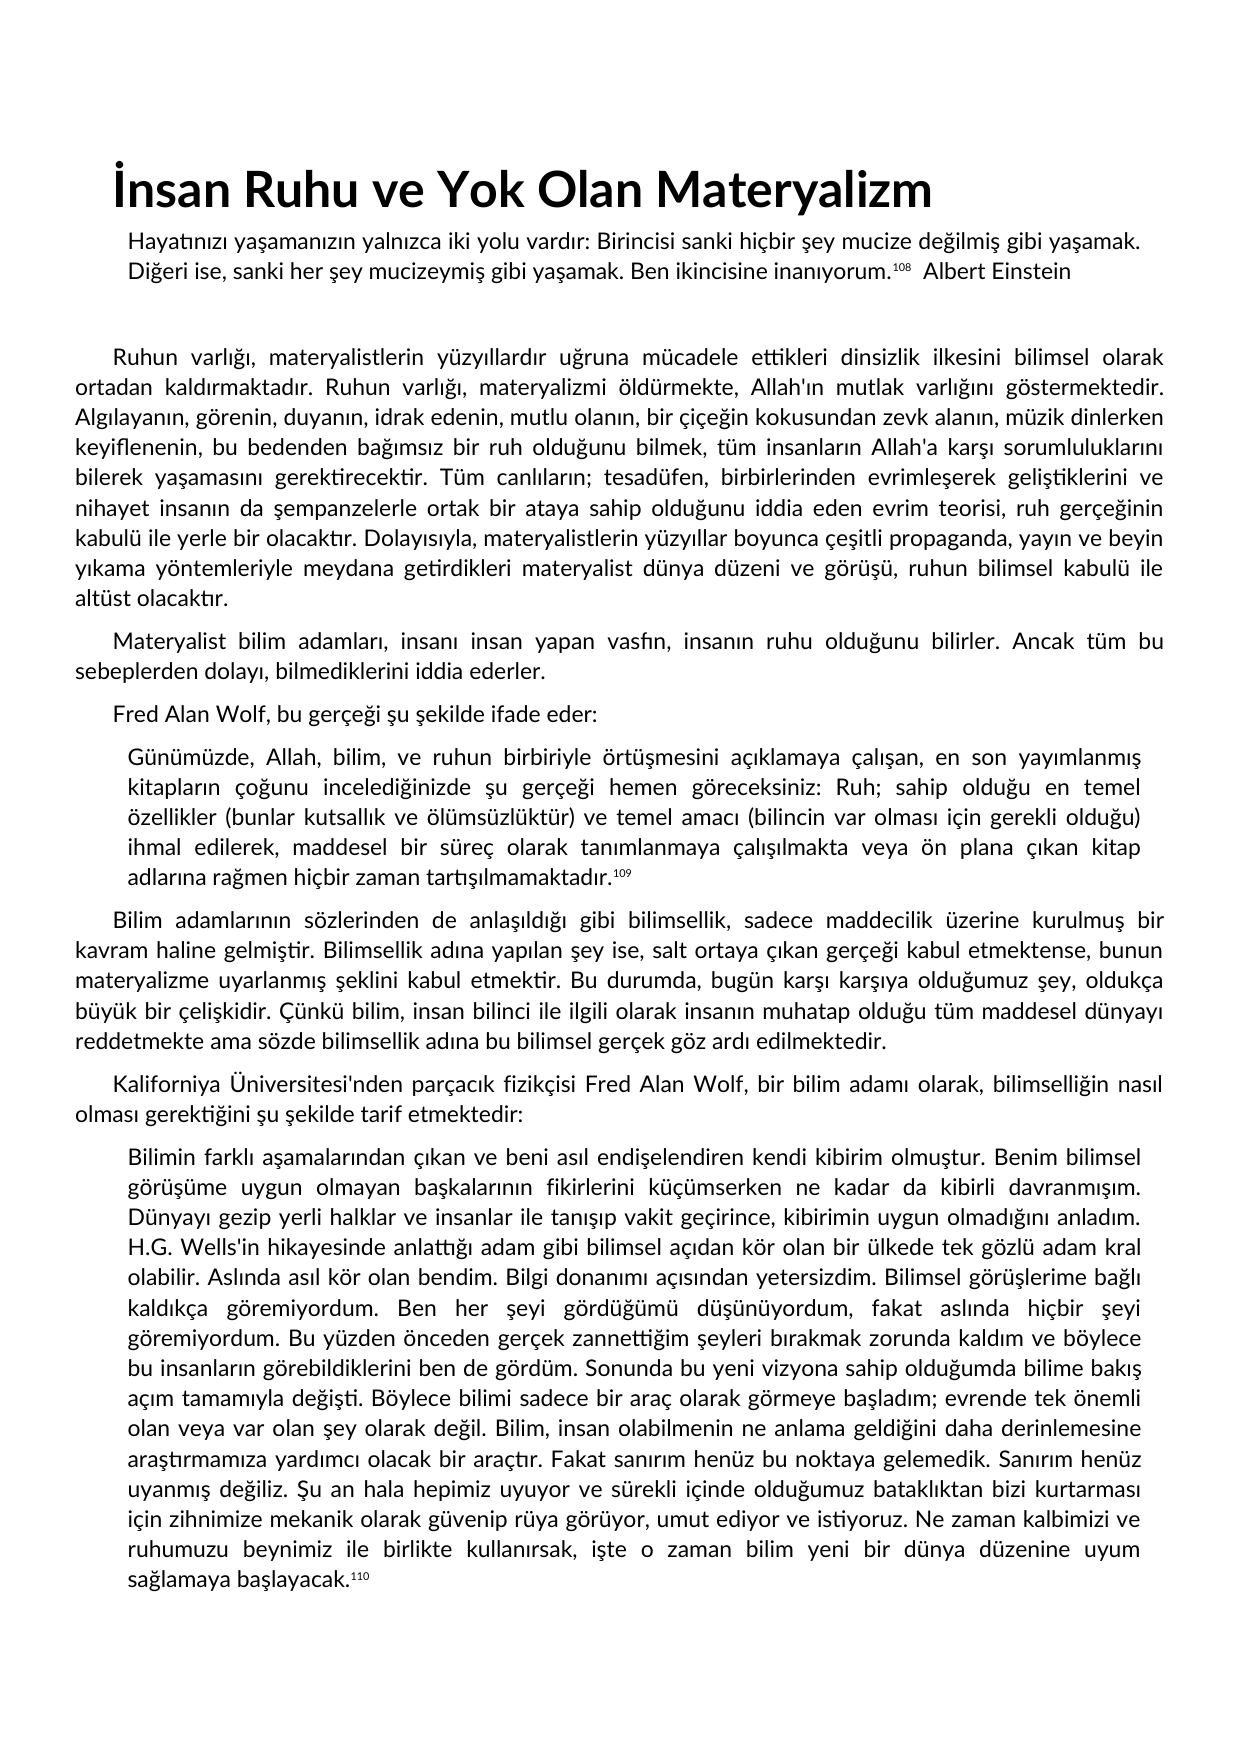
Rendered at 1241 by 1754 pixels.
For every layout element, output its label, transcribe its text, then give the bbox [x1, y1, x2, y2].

subtitle İnsan Ruhu ve Yok Olan Materyalizm [112, 158, 1165, 218]
text Günümüzde, Allah, bilim, ve ruhun birbiriyle örtüşmesini açıklamaya çalışan, en son yayımlanmış kitapların çoğunu incelediğinizde şu gerçeği hemen göreceksiniz: Ruh; sahip olduğu en temel özellikler (bunlar kutsallık ve ölümsüzlüktür) ve temel amacı (bilincin var olması için gerekli olduğu) ihmal edilerek, maddesel bir süreç olarak tanımlanmaya çalışılmakta veya ön plana çıkan kitap adlarına rağmen hiçbir zaman tartışılmamaktadır.109 [127, 742, 1143, 891]
text Kaliforniya Üniversitesi'nden parçacık fizikçisi Fred Alan Wolf, bir bilim adamı olarak, bilimselliğin nasıl olması gerektiğini şu şekilde tarif etmektedir: [75, 1069, 1165, 1127]
text Bilimin farklı aşamalarından çıkan ve beni asıl endişelendiren kendi kibirim olmuştur. Benim bilimsel görüşüme uygun olmayan başkalarının fikirlerini küçümserken ne kadar da kibirli davranmışım. Dünyayı gezip yerli halklar ve insanlar ile tanışıp vakit geçirince, kibirimin uygun olmadığını anladım. H.G. Wells'in hikayesinde anlattığı adam gibi bilimsel açıdan kör olan bir ülkede tek gözlü adam kral olabilir. Aslında asıl kör olan bendim. Bilgi donanımı açısından yetersizdim. Bilimsel görüşlerime bağlı kaldıkça göremiyordum. Ben her şeyi gördüğümü düşünüyordum, fakat aslında hiçbir şeyi göremiyordum. Bu yüzden önceden gerçek zannettiğim şeyleri bırakmak zorunda kaldım ve böylece bu insanların görebildiklerini ben de gördüm. Sonunda bu yeni vizyona sahip olduğumda bilime bakış açım tamamıyla değişti. Böylece bilimi sadece bir araç olarak görmeye başladım; evrende tek önemli olan veya var olan şey olarak değil. Bilim, insan olabilmenin ne anlama geldiğini daha derinlemesine araştırmamıza yardımcı olacak bir araçtır. Fakat sanırım henüz bu noktaya gelemedik. Sanırım henüz uyanmış değiliz. Şu an hala hepimiz uyuyor ve sürekli içinde olduğumuz bataklıktan bizi kurtarması için zihnimize mekanik olarak güvenip rüya görüyor, umut ediyor ve istiyoruz. Ne zaman kalbimizi ve ruhumuzu beynimiz ile birlikte kullanırsak, işte o zaman bilim yeni bir dünya düzenine uyum sağlamaya başlayacak.110 [127, 1142, 1143, 1593]
text Fred Alan Wolf, bu gerçeği şu şekilde ifade eder: [75, 699, 1165, 727]
text Bilim adamlarının sözlerinden de anlaşıldığı gibi bilimsellik, sadece maddecilik üzerine kurulmuş bir kavram haline gelmiştir. Bilimsellik adına yapılan şey ise, salt ortaya çıkan gerçeği kabul etmektense, bunun materyalizme uyarlanmış şeklini kabul etmektir. Bu durumda, bugün karşı karşıya olduğumuz şey, oldukça büyük bir çelişkidir. Çünkü bilim, insan bilinci ile ilgili olarak insanın muhatap olduğu tüm maddesel dünyayı reddetmekte ama sözde bilimsellik adına bu bilimsel gerçek göz ardı edilmektedir. [75, 906, 1165, 1054]
text Materyalist bilim adamları, insanı insan yapan vasfın, insanın ruhu olduğunu bilirler. Ancak tüm bu sebeplerden dolayı, bilmediklerini iddia ederler. [75, 627, 1165, 684]
text Hayatınızı yaşamanızın yalnızca iki yolu vardır: Birincisi sanki hiçbir şey mucize değilmiş gibi yaşamak. Diğeri ise, sanki her şey mucizeymiş gibi yaşamak. Ben ikincisine inanıyorum.108 Albert Einstein [127, 227, 1143, 284]
text Ruhun varlığı, materyalistlerin yüzyıllardır uğruna mücadele ettikleri dinsizlik ilkesini bilimsel olarak ortadan kaldırmaktadır. Ruhun varlığı, materyalizmi öldürmekte, Allah'ın mutlak varlığını göstermektedir. Algılayanın, görenin, duyanın, idrak edenin, mutlu olanın, bir çiçeğin kokusundan zevk alanın, müzik dinlerken keyiflenenin, bu bedenden bağımsız bir ruh olduğunu bilmek, tüm insanların Allah'a karşı sorumluluklarını bilerek yaşamasını gerektirecektir. Tüm canlıların; tesadüfen, birbirlerinden evrimleşerek geliştiklerini ve nihayet insanın da şempanzelerle ortak bir ataya sahip olduğunu iddia eden evrim teorisi, ruh gerçeğinin kabulü ile yerle bir olacaktır. Dolayısıyla, materyalistlerin yüzyıllar boyunca çeşitli propaganda, yayın ve beyin yıkama yöntemleriyle meydana getirdikleri materyalist dünya düzeni ve görüşü, ruhun bilimsel kabulü ile altüst olacaktır. [75, 342, 1165, 611]
